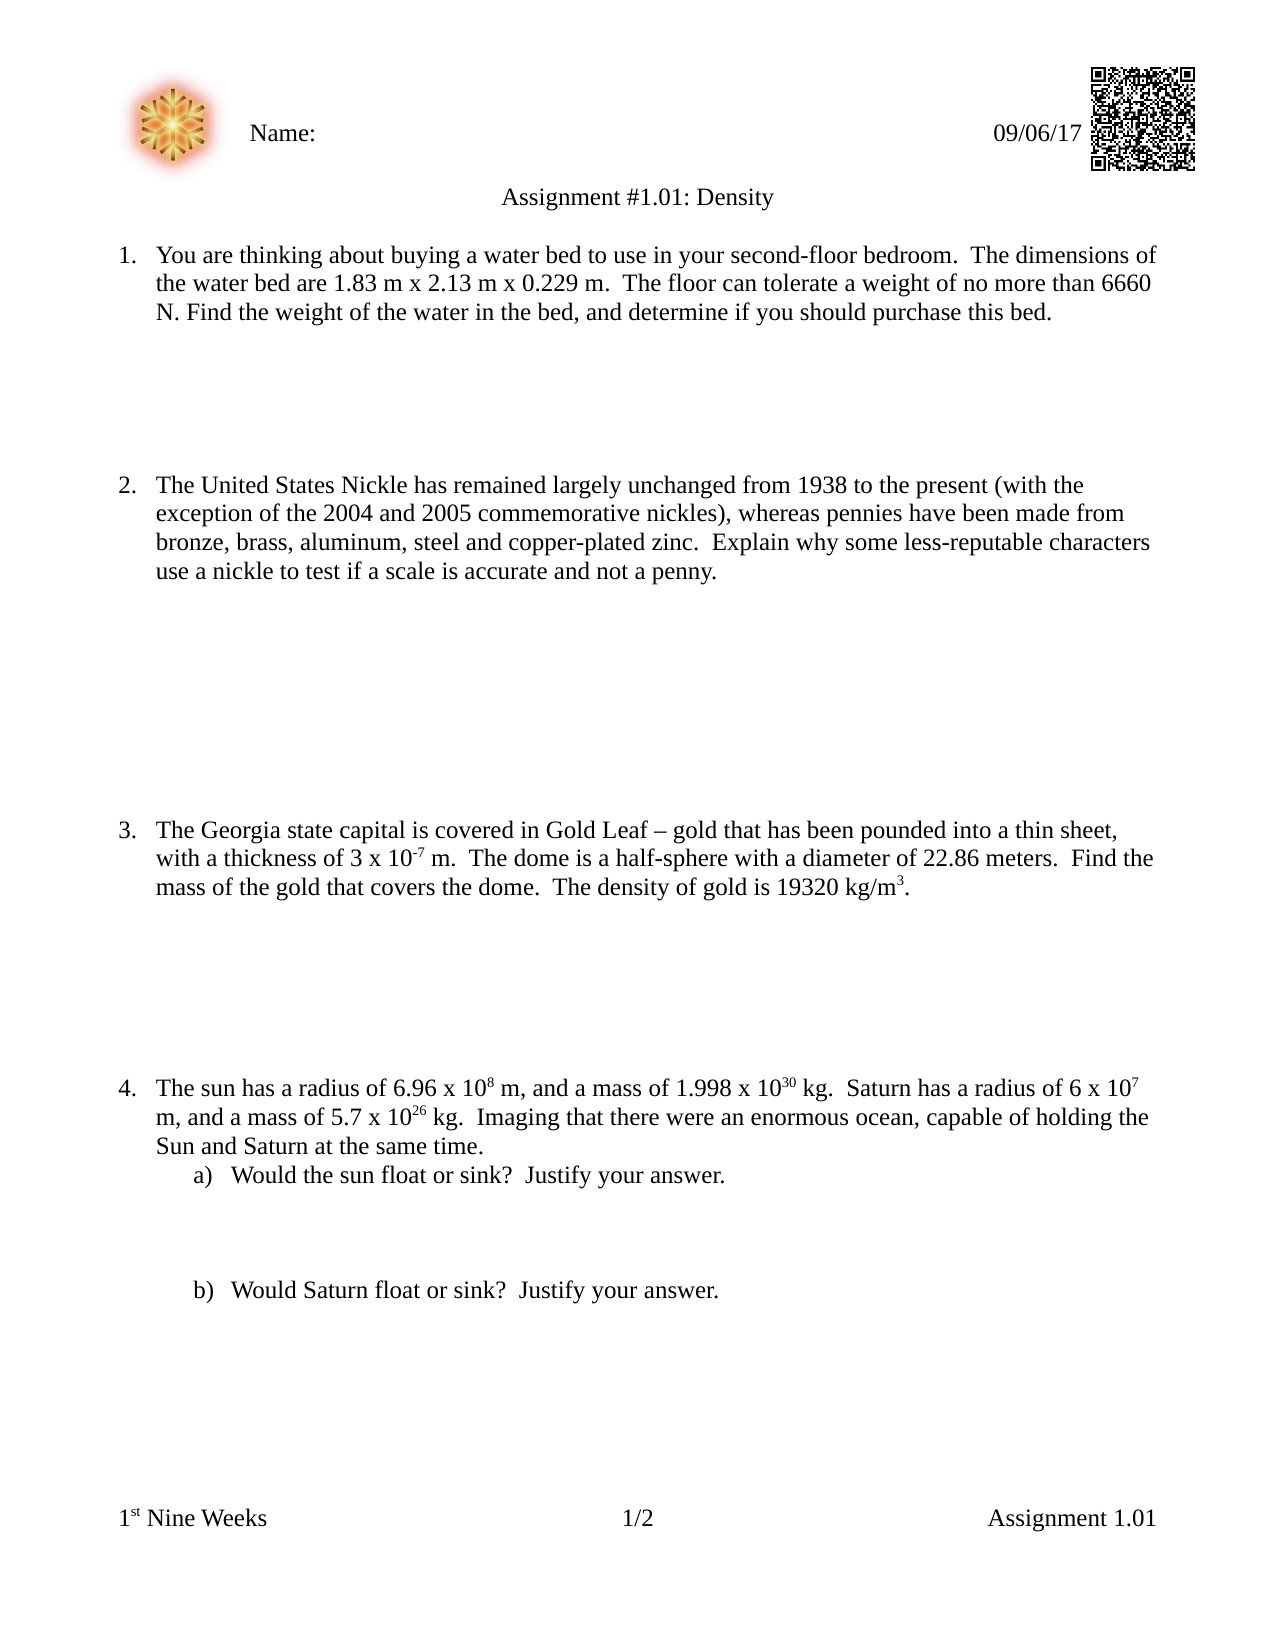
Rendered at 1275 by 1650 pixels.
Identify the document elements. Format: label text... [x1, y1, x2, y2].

list The United States Nickle has remained largely unchanged from 1938 to the present (with the exception of the 2004 and 2005 commemorative nickles), whereas pennies have been made from bronze, brass, aluminum, steel and copper-plated zinc. Explain why some less-reputable characters use a nickle to test if a scale is accurate and not a penny. [118, 470, 1157, 585]
list Would the sun float or sink? Justify your answer. [193, 1160, 1157, 1188]
picture [1082, 58, 1203, 179]
text Assignment #1.01: Density [118, 176, 1157, 211]
list The sun has a radius of 6.96 x 108 m, and a mass of 1.998 x 1030 kg. Saturn has a radius of 6 x 107 m, and a mass of 5.7 x 1026 kg. Imaging that there were an enormous ocean, capable of holding the Sun and Saturn at the same time. [118, 1073, 1157, 1160]
list You are thinking about buying a water bed to use in your second-floor bedroom. The dimensions of the water bed are 1.83 m x 2.13 m x 0.229 m. The floor can tolerate a weight of no more than 6660 N. Find the weight of the water in the bed, and determine if you should purchase this bed. [118, 240, 1157, 326]
list The Georgia state capital is covered in Gold Leaf – gold that has been pounded into a thin sheet, with a thickness of 3 x 10-7 m. The dome is a half-sphere with a diameter of 22.86 meters. Find the mass of the gold that covers the dome. The density of gold is 19320 kg/m3. [118, 815, 1157, 901]
picture [116, 66, 229, 183]
list Would Saturn float or sink? Justify your answer. [193, 1275, 1157, 1303]
